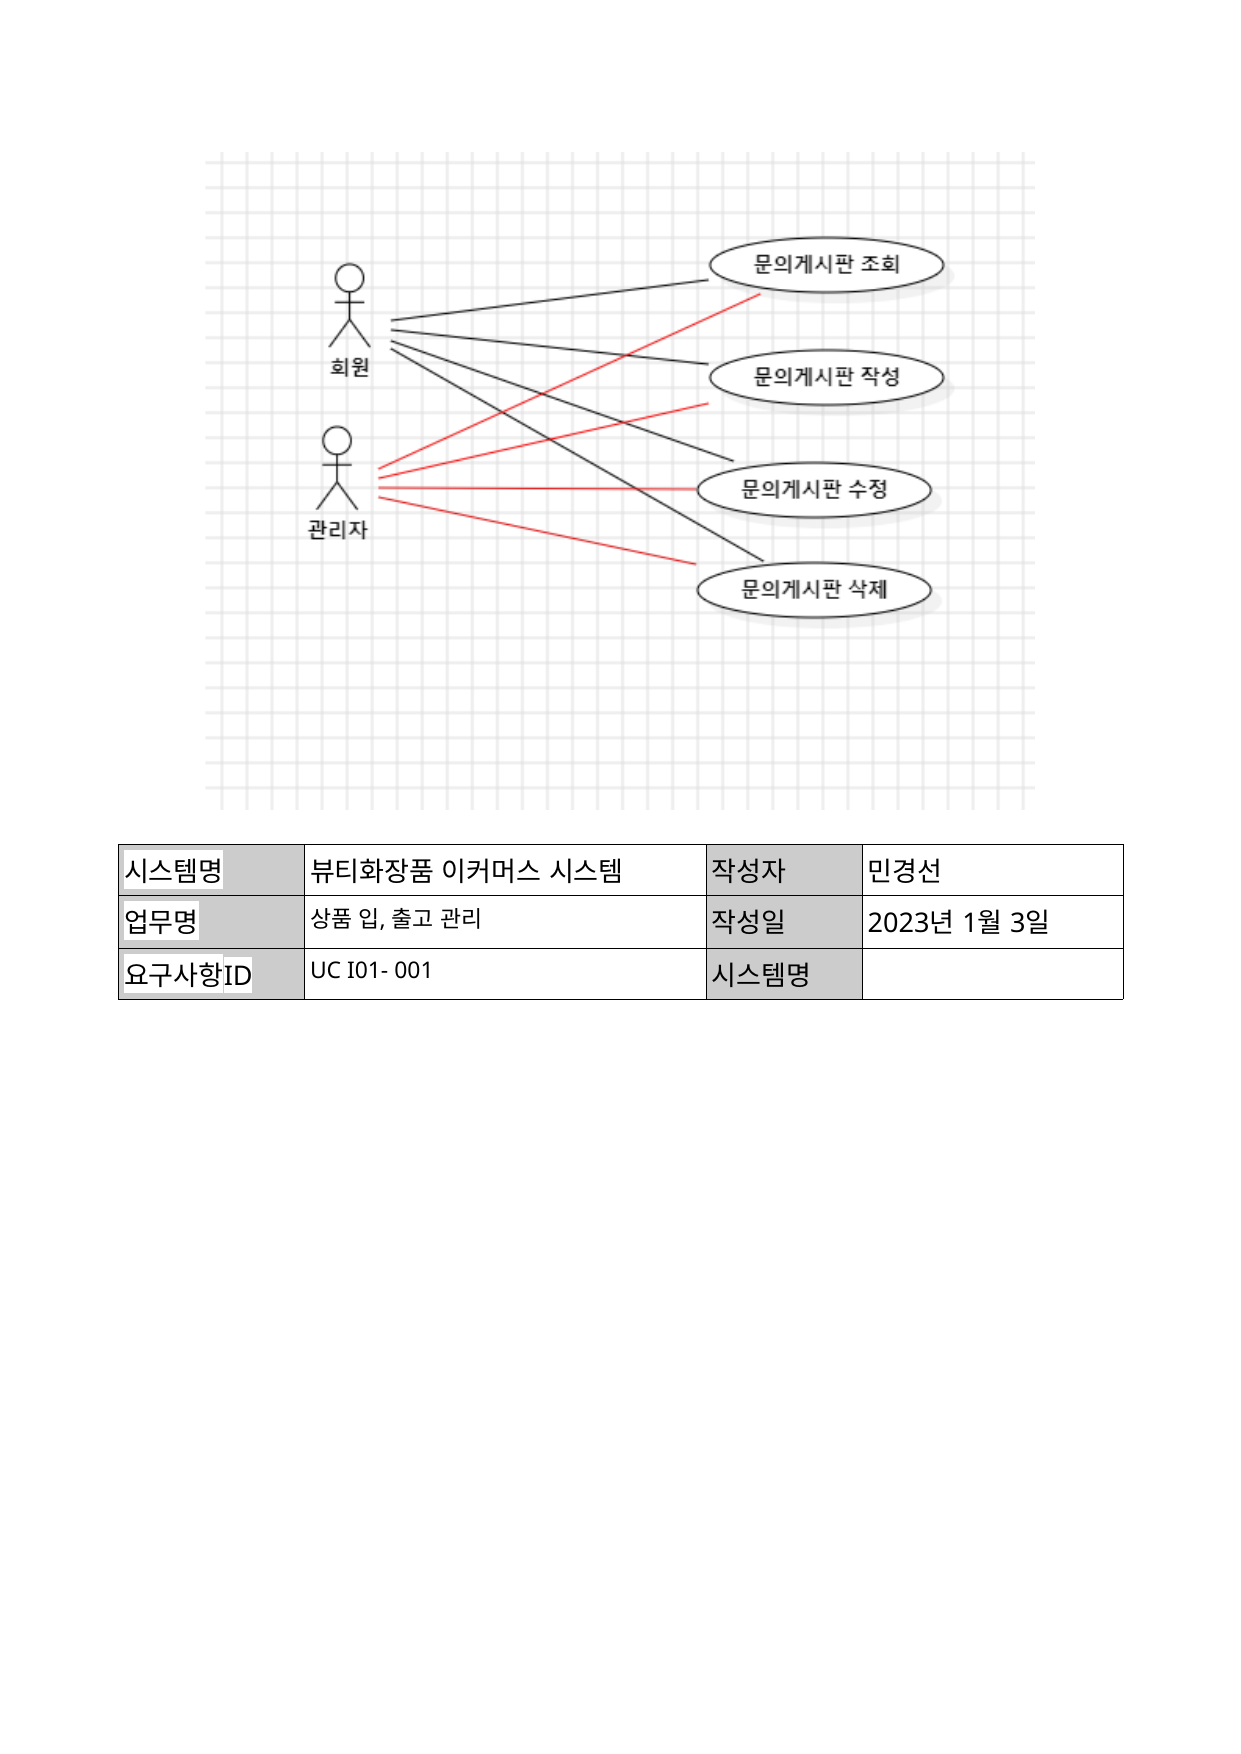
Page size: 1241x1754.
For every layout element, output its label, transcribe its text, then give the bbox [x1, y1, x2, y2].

table_header 민경선 [863, 845, 1123, 895]
table_header 시스템명 [119, 845, 304, 895]
table_cell 요구사항ID [119, 949, 304, 999]
table_cell 작성일 [707, 896, 862, 948]
table_cell 상품 입, 출고 관리 [305, 896, 706, 948]
table_cell [863, 949, 1123, 999]
picture [205, 152, 1035, 810]
table_cell 2023년 1월 3일 [863, 896, 1123, 948]
table_cell UC I01- 001 [305, 949, 706, 999]
table_cell 시스템명 [707, 949, 862, 999]
table_header 뷰티화장품 이커머스 시스템 [305, 845, 706, 895]
table_header 작성자 [707, 845, 862, 895]
table_cell 업무명 [119, 896, 304, 948]
